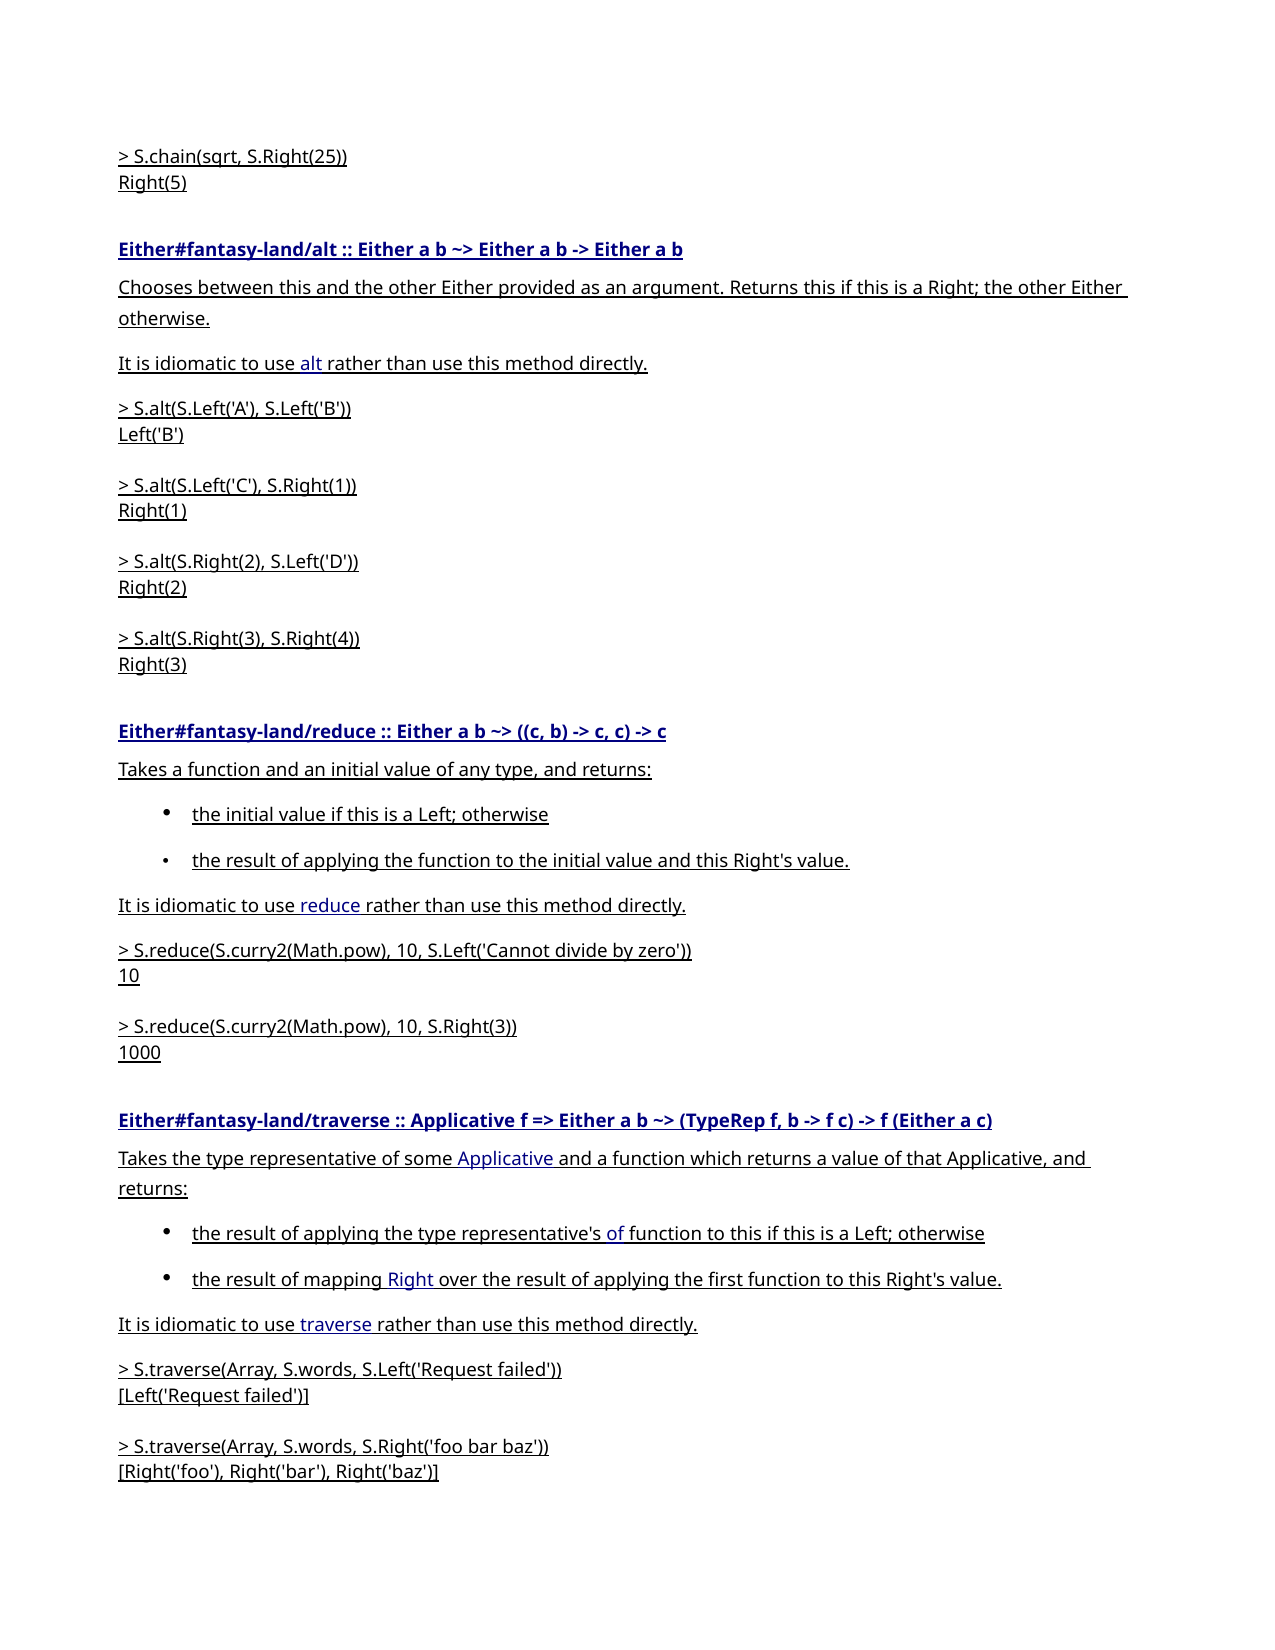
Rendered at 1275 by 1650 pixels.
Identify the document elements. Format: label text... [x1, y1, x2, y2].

list the initial value if this is a Left; otherwise [162, 802, 1157, 827]
text It is idiomatic to use reduce rather than use this method directly. [118, 892, 1157, 918]
text Takes a function and an initial value of any type, and returns: [118, 756, 1157, 782]
text [Left('Request failed')] [118, 1382, 1157, 1407]
list the result of mapping Right over the result of applying the first function to this Right's value. [162, 1266, 1157, 1291]
list the result of applying the function to the initial value and this Right's value. [162, 847, 1157, 872]
subtitle Either#fantasy-land/reduce :: Either a b ~> ((c, b) -⁠> c, c) -⁠> c [118, 718, 1157, 744]
text Left('B') [118, 421, 1157, 447]
text Takes the type representative of some Applicative and a function which returns a value of that Applicative, and returns: [118, 1145, 1157, 1201]
text > S.traverse(Array, S.words, S.Right('foo bar baz')) [118, 1433, 1157, 1458]
list the result of applying the type representative's of function to this if this is a Left; otherwise [162, 1221, 1157, 1246]
text Right(2) [118, 574, 1157, 600]
text Right(5) [118, 169, 1157, 195]
text It is idiomatic to use alt rather than use this method directly. [118, 351, 1157, 376]
text > S.reduce(S.curry2(Math.pow), 10, S.Left('Cannot divide by zero')) [118, 937, 1157, 963]
text > S.alt(S.Right(3), S.Right(4)) [118, 625, 1157, 651]
text Right(3) [118, 651, 1157, 676]
text > S.alt(S.Right(2), S.Left('D')) [118, 549, 1157, 574]
subtitle Either#fantasy-land/alt :: Either a b ~> Either a b -⁠> Either a b [118, 237, 1157, 262]
text > S.alt(S.Left('A'), S.Left('B')) [118, 396, 1157, 421]
text [Right('foo'), Right('bar'), Right('baz')] [118, 1458, 1157, 1484]
text > S.alt(S.Left('C'), S.Right(1)) [118, 472, 1157, 498]
text 10 [118, 963, 1157, 988]
text Right(1) [118, 498, 1157, 523]
text > S.chain(sqrt, S.Right(25)) [118, 144, 1157, 169]
text Chooses between this and the other Either provided as an argument. Returns this if this is a Right; the other Either otherwise. [118, 275, 1157, 331]
text 1000 [118, 1039, 1157, 1065]
text > S.traverse(Array, S.words, S.Left('Request failed')) [118, 1356, 1157, 1382]
text It is idiomatic to use traverse rather than use this method directly. [118, 1311, 1157, 1337]
text > S.reduce(S.curry2(Math.pow), 10, S.Right(3)) [118, 1014, 1157, 1039]
subtitle Either#fantasy-land/traverse :: Applicative f => Either a b ~> (TypeRep f, b -⁠> f c) -⁠> f (Either a c) [118, 1107, 1157, 1132]
